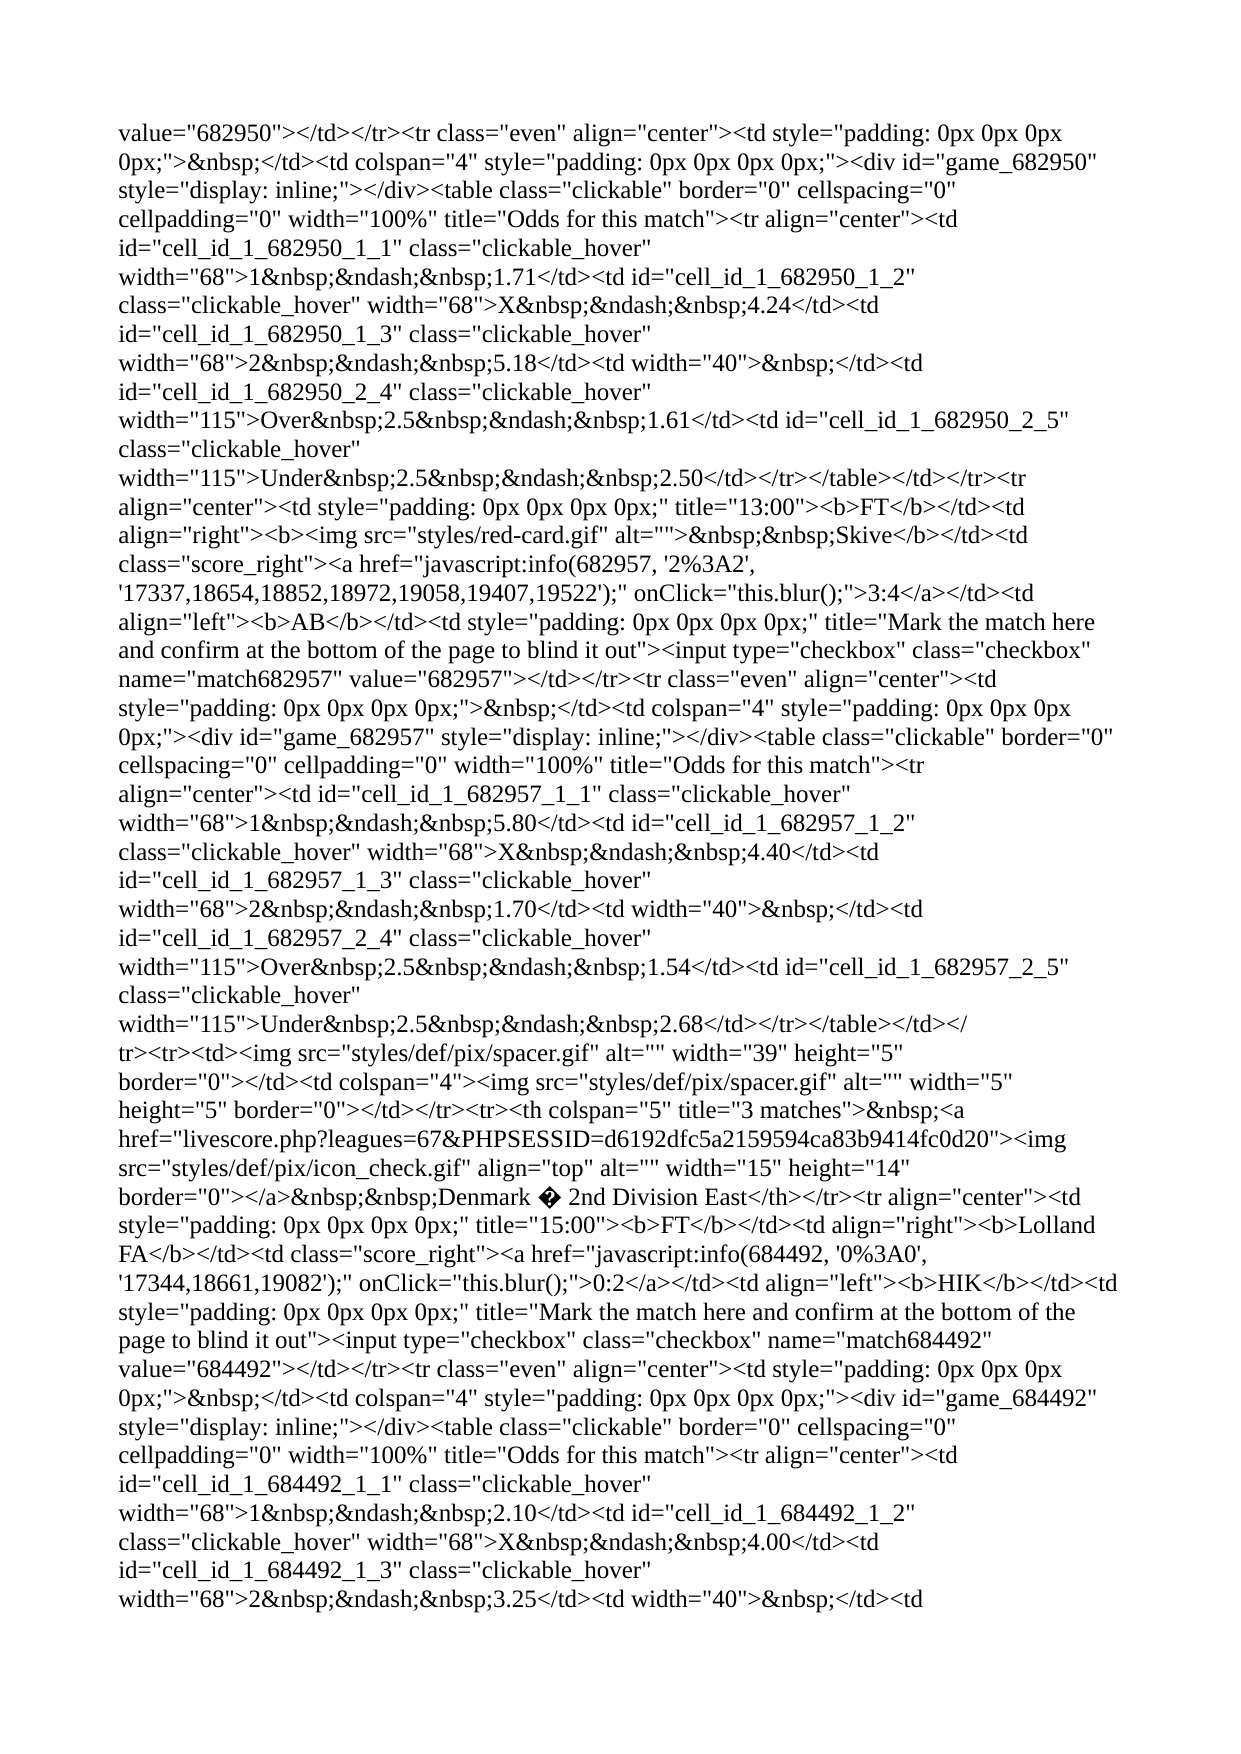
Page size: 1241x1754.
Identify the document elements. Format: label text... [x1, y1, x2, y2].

text value="682950"></td></tr><tr class="even" align="center"><td style="padding: 0px 0px 0px 0px;">&nbsp;</td><td colspan="4" style="padding: 0px 0px 0px 0px;"><div id="game_682950" style="display: inline;"></div><table class="clickable" border="0" cellspacing="0" cellpadding="0" width="100%" title="Odds for this match"><tr align="center"><td id="cell_id_1_682950_1_1" class="clickable_hover" width="68">1&nbsp;&ndash;&nbsp;1.71</td><td id="cell_id_1_682950_1_2" class="clickable_hover" width="68">X&nbsp;&ndash;&nbsp;4.24</td><td id="cell_id_1_682950_1_3" class="clickable_hover" width="68">2&nbsp;&ndash;&nbsp;5.18</td><td width="40">&nbsp;</td><td id="cell_id_1_682950_2_4" class="clickable_hover" width="115">Over&nbsp;2.5&nbsp;&ndash;&nbsp;1.61</td><td id="cell_id_1_682950_2_5" class="clickable_hover" width="115">Under&nbsp;2.5&nbsp;&ndash;&nbsp;2.50</td></tr></table></td></tr><tr align="center"><td style="padding: 0px 0px 0px 0px;" title="13:00"><b>FT</b></td><td align="right"><b><img src="styles/red-card.gif" alt="">&nbsp;&nbsp;Skive</b></td><td class="score_right"><a href="javascript:info(682957, '2%3A2', '17337,18654,18852,18972,19058,19407,19522');" onClick="this.blur();">3:4</a></td><td align="left"><b>AB</b></td><td style="padding: 0px 0px 0px 0px;" title="Mark the match here and confirm at the bottom of the page to blind it out"><input type="checkbox" class="checkbox" name="match682957" value="682957"></td></tr><tr class="even" align="center"><td style="padding: 0px 0px 0px 0px;">&nbsp;</td><td colspan="4" style="padding: 0px 0px 0px 0px;"><div id="game_682957" style="display: inline;"></div><table class="clickable" border="0" cellspacing="0" cellpadding="0" width="100%" title="Odds for this match"><tr align="center"><td id="cell_id_1_682957_1_1" class="clickable_hover" width="68">1&nbsp;&ndash;&nbsp;5.80</td><td id="cell_id_1_682957_1_2" class="clickable_hover" width="68">X&nbsp;&ndash;&nbsp;4.40</td><td id="cell_id_1_682957_1_3" class="clickable_hover" width="68">2&nbsp;&ndash;&nbsp;1.70</td><td width="40">&nbsp;</td><td id="cell_id_1_682957_2_4" class="clickable_hover" width="115">Over&nbsp;2.5&nbsp;&ndash;&nbsp;1.54</td><td id="cell_id_1_682957_2_5" class="clickable_hover" width="115">Under&nbsp;2.5&nbsp;&ndash;&nbsp;2.68</td></tr></table></td></tr><tr><td><img src="styles/def/pix/spacer.gif" alt="" width="39" height="5" border="0"></td><td colspan="4"><img src="styles/def/pix/spacer.gif" alt="" width="5" height="5" border="0"></td></tr><tr><th colspan="5" title="3 matches">&nbsp;<a href="livescore.php?leagues=67&PHPSESSID=d6192dfc5a2159594ca83b9414fc0d20"><img src="styles/def/pix/icon_check.gif" align="top" alt="" width="15" height="14" border="0"></a>&nbsp;&nbsp;Denmark � 2nd Division East</th></tr><tr align="center"><td style="padding: 0px 0px 0px 0px;" title="15:00"><b>FT</b></td><td align="right"><b>Lolland FA</b></td><td class="score_right"><a href="javascript:info(684492, '0%3A0', '17344,18661,19082');" onClick="this.blur();">0:2</a></td><td align="left"><b>HIK</b></td><td style="padding: 0px 0px 0px 0px;" title="Mark the match here and confirm at the bottom of the page to blind it out"><input type="checkbox" class="checkbox" name="match684492" value="684492"></td></tr><tr class="even" align="center"><td style="padding: 0px 0px 0px 0px;">&nbsp;</td><td colspan="4" style="padding: 0px 0px 0px 0px;"><div id="game_684492" style="display: inline;"></div><table class="clickable" border="0" cellspacing="0" cellpadding="0" width="100%" title="Odds for this match"><tr align="center"><td id="cell_id_1_684492_1_1" class="clickable_hover" width="68">1&nbsp;&ndash;&nbsp;2.10</td><td id="cell_id_1_684492_1_2" class="clickable_hover" width="68">X&nbsp;&ndash;&nbsp;4.00</td><td id="cell_id_1_684492_1_3" class="clickable_hover" width="68">2&nbsp;&ndash;&nbsp;3.25</td><td width="40">&nbsp;</td><td [118, 118, 1122, 1613]
